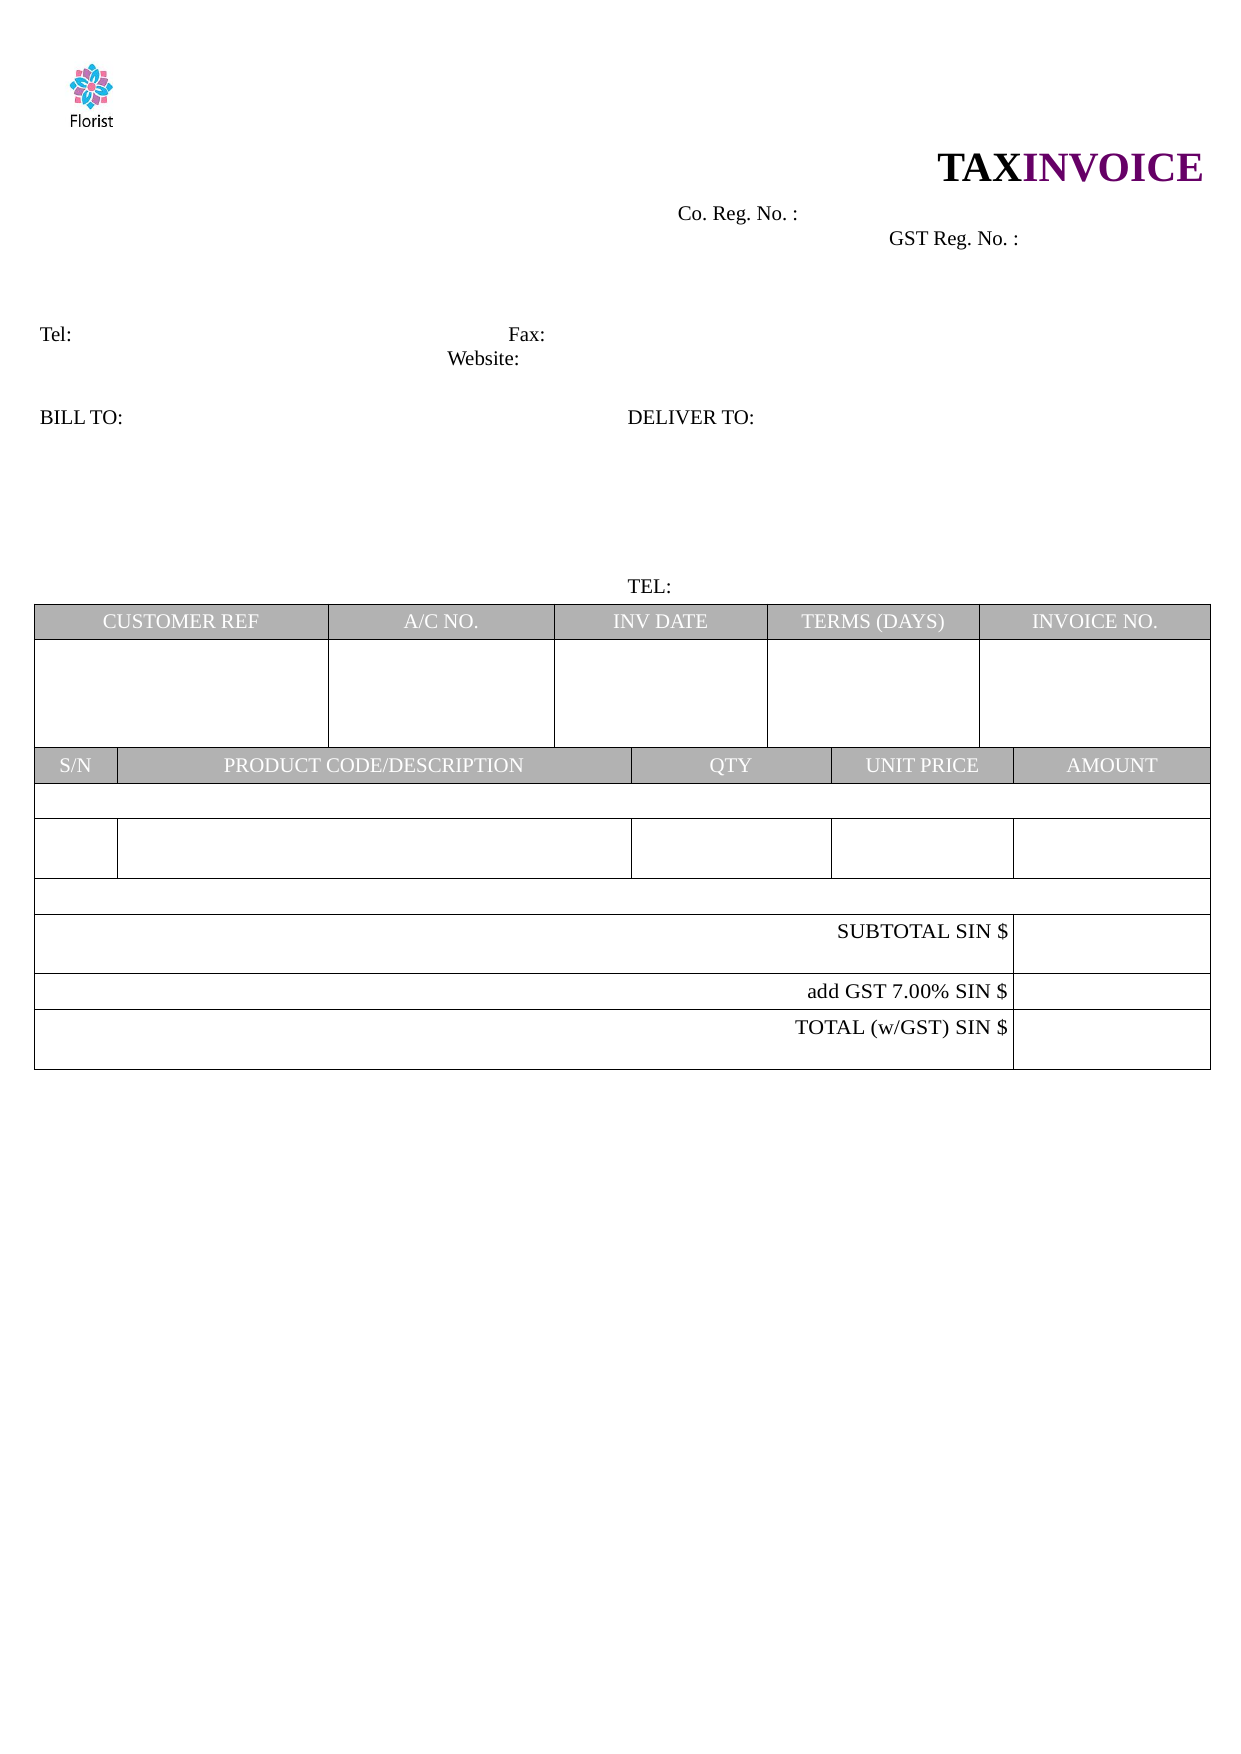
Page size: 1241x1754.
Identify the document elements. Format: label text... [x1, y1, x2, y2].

table_header QTY [632, 748, 831, 783]
table_cell <for each="seq,line in enumerate(o.invoice_line)"> [35, 784, 1210, 818]
table_cell SUBTOTAL SIN $ [35, 915, 1013, 973]
table_cell <convert_date_d_m_Y(o.date_invoice)> [555, 640, 767, 747]
table_cell <o.amount_total> [1014, 1010, 1210, 1069]
table_cell TOTAL (w/GST) SIN $ [35, 1010, 1013, 1069]
table_cell <line.price_subtotal> [1014, 819, 1210, 878]
table_header S/N [35, 748, 117, 783]
table_cell [329, 640, 554, 747]
table_header TAXINVOICE [622, 40, 1210, 196]
table_cell BILL TO: [34, 400, 622, 603]
table_header A/C NO. [329, 605, 554, 639]
table_cell <seq+1> [35, 819, 117, 878]
table_cell <line.product_id and line.product_id.name or ''> [118, 819, 631, 878]
table_cell <o.payment_term and o.payment_term.name or ''> [768, 640, 979, 747]
table_cell <o.number> [980, 640, 1210, 747]
table_header AMOUNT [1014, 748, 1210, 783]
table_header UNIT PRICE [832, 748, 1013, 783]
table_cell Co. Reg. No. : <o.company_id and o.company_id.vat or ''> GST Reg. No. : <o.company_id and o.company_id.company_registry or ''> [622, 196, 1210, 399]
table_cell add GST 7.00% SIN $ [35, 974, 1013, 1009]
table_header INVOICE NO. [980, 605, 1210, 639]
table_cell <o.amount_tax> [1014, 974, 1210, 1009]
table_header PRODUCT CODE/DESCRIPTION [118, 748, 631, 783]
table_cell [35, 640, 328, 747]
table_header <o.company_id and o.company_id.name or ''> [34, 40, 622, 196]
table_cell <o.amount_untaxed> [1014, 915, 1210, 973]
table_cell <line.price_unit> [832, 819, 1013, 878]
picture [36, 52, 144, 142]
table_header CUSTOMER REF [35, 605, 328, 639]
table_cell <line.quantity> [632, 819, 831, 878]
table_cell DELIVER TO: <o.partner_id and o.partner_id.name or ''> <o.partner_id and o.partner_id.street or ''> <o.partner_id and o.partner_id.street2 or ''> <o.partner_id and o.partner_id.country_id and o.partner_id.country_id.name or ''> <o.partner_id and o.partner_id.zip or ''> TEL: <o.partner_id and o.partner_id.phone or ''> [622, 400, 1210, 603]
table_cell </for> [35, 879, 1210, 914]
table_cell <o.company_id and o.company_id.street or ''> <o.company_id and o.company_id.street2 or ''> <o.company_id and o.company_id.country_id and o.company_id.country_id.name or ''> <o.company_id and o.company_id.zip or ''> Tel: <o.company_id and o.company_id.phone or ''> Fax: <o.company_id and o.company_id.fax or ''> Website: <o.company_id and o.company_id.website or ''> [34, 196, 622, 399]
table_header INV DATE [555, 605, 767, 639]
table_header TERMS (DAYS) [768, 605, 979, 639]
